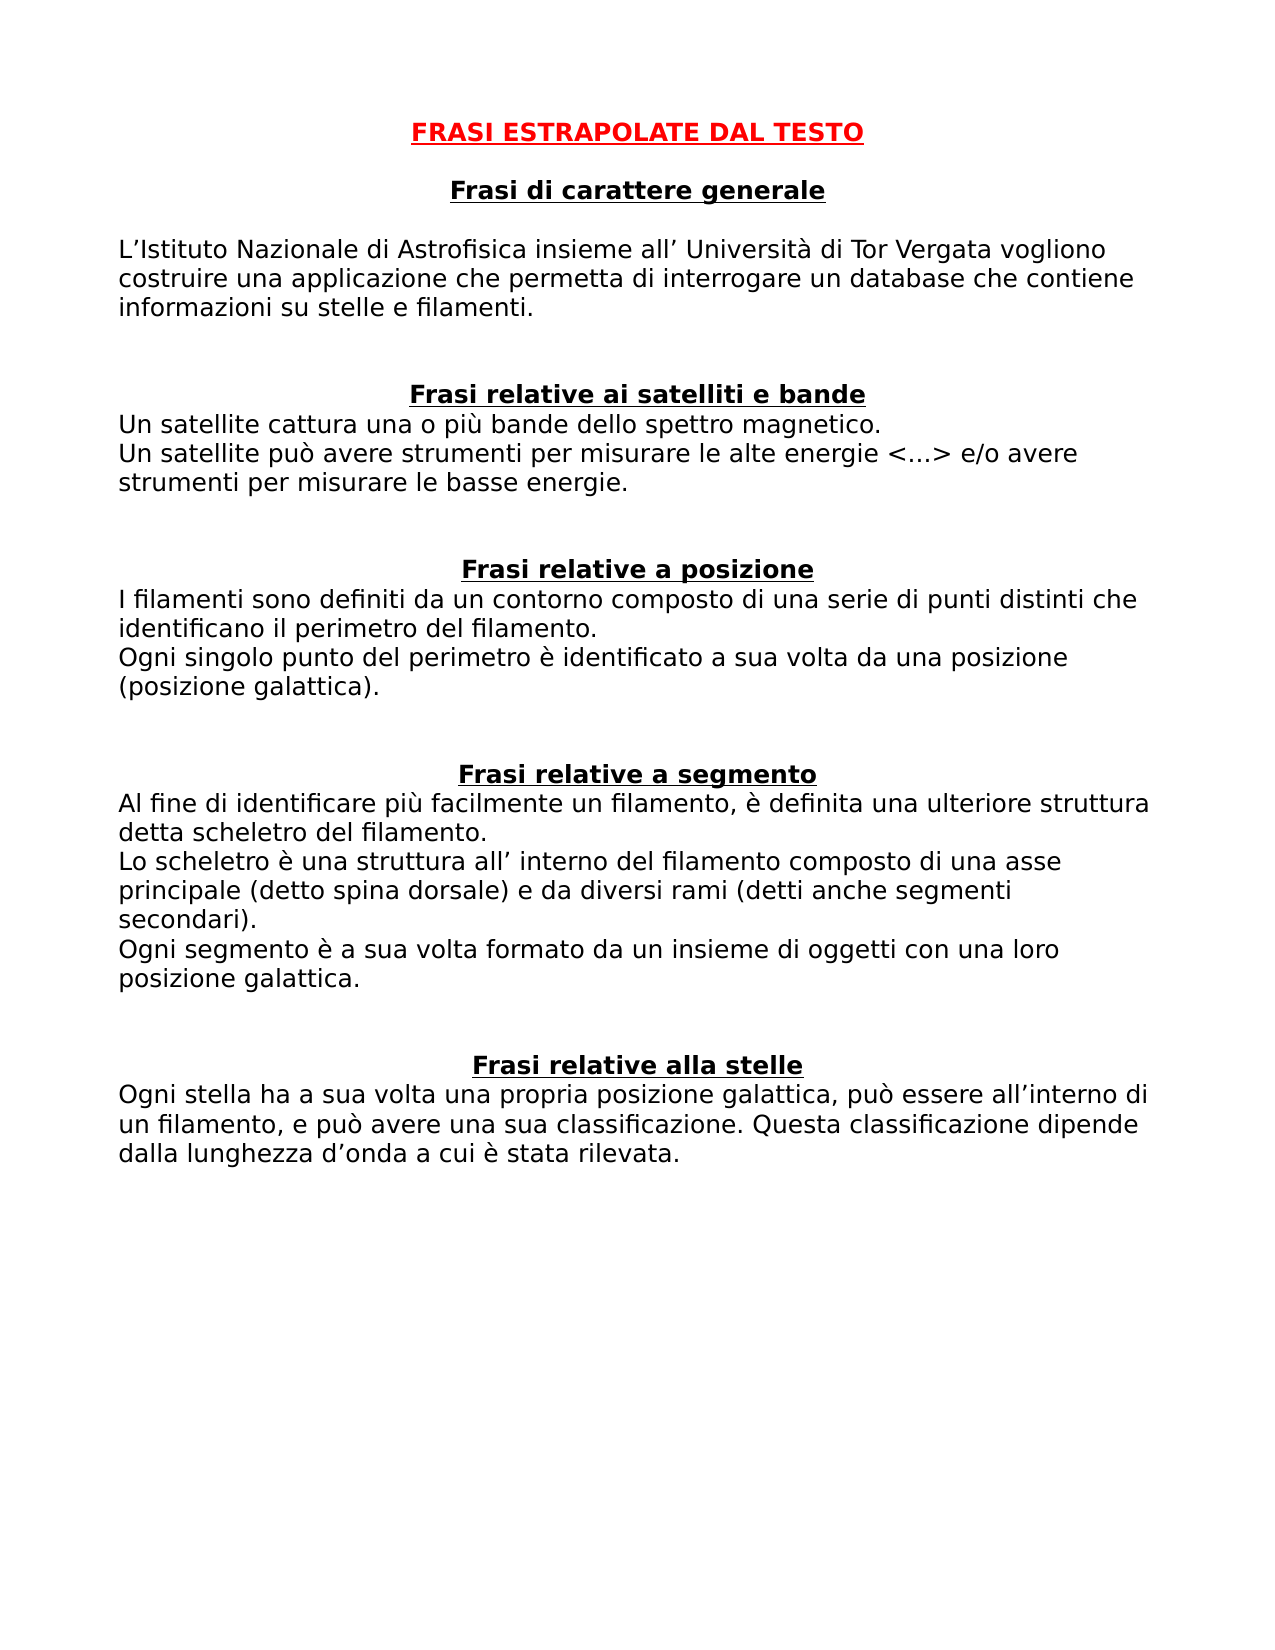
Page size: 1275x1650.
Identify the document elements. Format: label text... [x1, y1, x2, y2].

text Ogni singolo punto del perimetro è identificato a sua volta da una posizione (posizione galattica). [118, 643, 1157, 701]
text I filamenti sono definiti da un contorno composto di una serie di punti distinti che identificano il perimetro del filamento. [118, 585, 1157, 643]
text Frasi relative ai satelliti e bande [118, 381, 1157, 410]
text Frasi relative a segmento [118, 760, 1157, 789]
text Al fine di identificare più facilmente un filamento, è definita una ulteriore struttura detta scheletro del filamento. [118, 789, 1157, 847]
text Un satellite può avere strumenti per misurare le alte energie <...> e/o avere strumenti per misurare le basse energie. [118, 439, 1157, 497]
text Frasi relative a posizione [118, 556, 1157, 585]
text Un satellite cattura una o più bande dello spettro magnetico. [118, 410, 1157, 439]
text Ogni stella ha a sua volta una propria posizione galattica, può essere all’interno di un filamento, e può avere una sua classificazione. Questa classificazione dipende dalla lunghezza d’onda a cui è stata rilevata. [118, 1081, 1157, 1168]
text Frasi relative alla stelle [118, 1051, 1157, 1081]
text Ogni segmento è a sua volta formato da un insieme di oggetti con una loro posizione galattica. [118, 935, 1157, 993]
text Frasi di carattere generale [118, 176, 1157, 206]
text Lo scheletro è una struttura all’ interno del filamento composto di una asse principale (detto spina dorsale) e da diversi rami (detti anche segmenti secondari). [118, 847, 1157, 935]
text FRASI ESTRAPOLATE DAL TESTO [118, 118, 1157, 147]
text L’Istituto Nazionale di Astrofisica insieme all’ Università di Tor Vergata vogliono costruire una applicazione che permetta di interrogare un database che contiene informazioni su stelle e filamenti. [118, 235, 1157, 322]
